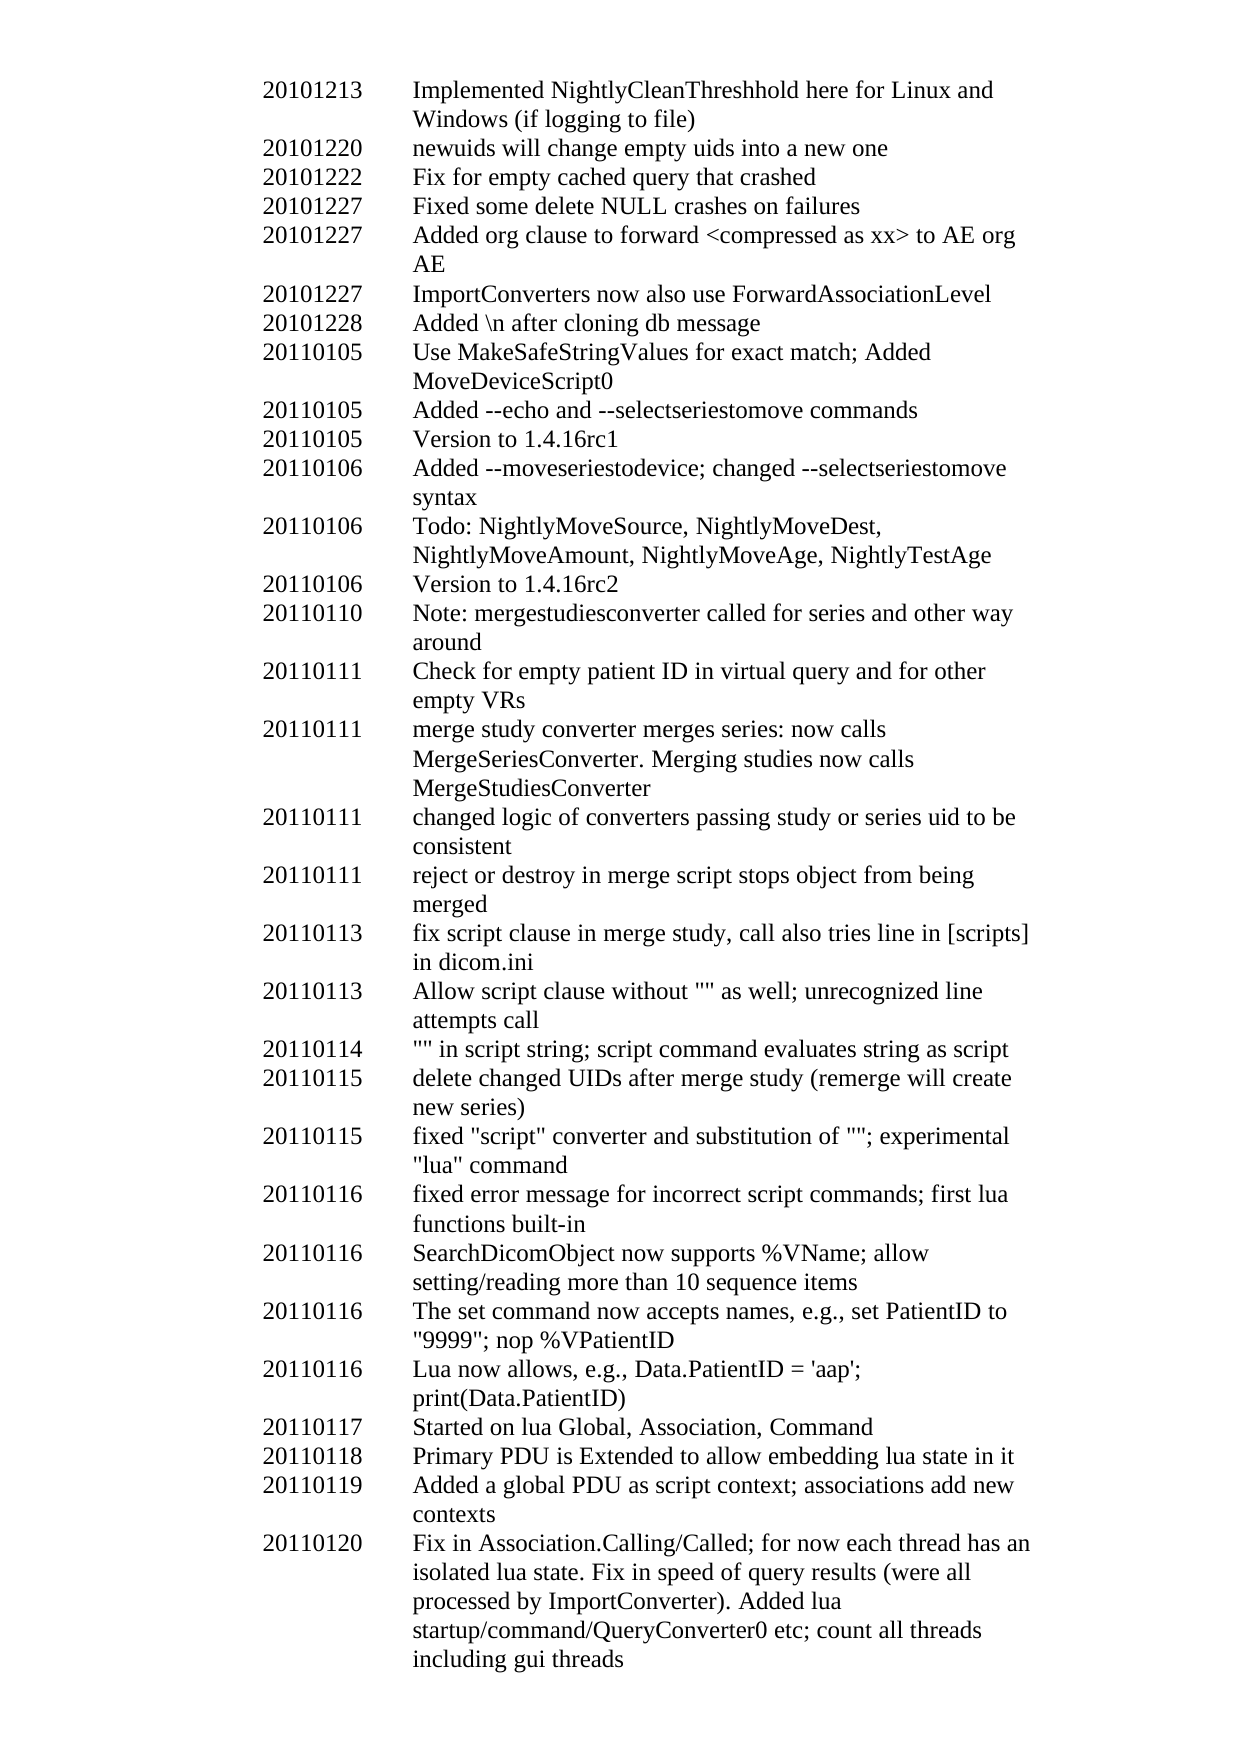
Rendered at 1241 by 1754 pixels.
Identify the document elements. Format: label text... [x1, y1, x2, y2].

text 20110105 Version to 1.4.16rc1 [262, 424, 1053, 453]
text 20110111 Check for empty patient ID in virtual query and for other empty VRs [262, 656, 1053, 714]
text 20110113 fix script clause in merge study, call also tries line in [scripts] in dicom.ini [262, 918, 1053, 976]
text 20110114 "" in script string; script command evaluates string as script [262, 1034, 1053, 1063]
text 20110111 changed logic of converters passing study or series uid to be consistent [262, 802, 1053, 860]
text 20110119 Added a global PDU as script context; associations add new contexts [262, 1470, 1053, 1528]
text 20101220 newuids will change empty uids into a new one [262, 133, 1053, 162]
text 20110118 Primary PDU is Extended to allow embedding lua state in it [262, 1441, 1053, 1470]
text 20101227 Added org clause to forward <compressed as xx> to AE org AE [262, 220, 1053, 278]
text 20101222 Fix for empty cached query that crashed [262, 162, 1053, 191]
text 20110113 Allow script clause without "" as well; unrecognized line attempts call [262, 976, 1053, 1034]
text 20101227 ImportConverters now also use ForwardAssociationLevel [262, 278, 1053, 307]
text 20110116 SearchDicomObject now supports %VName; allow setting/reading more than 10 sequence items [262, 1237, 1053, 1296]
text 20110106 Added --moveseriestodevice; changed --selectseriestomove syntax [262, 453, 1053, 511]
text 20110106 Version to 1.4.16rc2 [262, 569, 1053, 598]
text 20101213 Implemented NightlyCleanThreshhold here for Linux and Windows (if logging to file) [262, 75, 1053, 133]
text 20110105 Use MakeSafeStringValues for exact match; Added MoveDeviceScript0 [262, 337, 1053, 395]
text 20110116 Lua now allows, e.g., Data.PatientID = 'aap'; print(Data.PatientID) [262, 1354, 1053, 1412]
text 20110115 fixed "script" converter and substitution of ""; experimental "lua" command [262, 1121, 1053, 1179]
text 20110115 delete changed UIDs after merge study (remerge will create new series) [262, 1063, 1053, 1121]
text 20110117 Started on lua Global, Association, Command [262, 1412, 1053, 1441]
text 20101227 Fixed some delete NULL crashes on failures [262, 191, 1053, 220]
text 20101228 Added \n after cloning db message [262, 307, 1053, 337]
text 20110116 The set command now accepts names, e.g., set PatientID to "9999"; nop %VPatientID [262, 1296, 1053, 1354]
text 20110111 reject or destroy in merge script stops object from being merged [262, 860, 1053, 918]
text 20110120 Fix in Association.Calling/Called; for now each thread has an isolated lua state. Fix in speed of query results (were all processed by ImportConverter). Added lua startup/command/QueryConverter0 etc; count all threads including gui threads [262, 1528, 1053, 1673]
text 20110111 merge study converter merges series: now calls MergeSeriesConverter. Merging studies now calls MergeStudiesConverter [262, 714, 1053, 802]
text 20110106 Todo: NightlyMoveSource, NightlyMoveDest, NightlyMoveAmount, NightlyMoveAge, NightlyTestAge [262, 511, 1053, 569]
text 20110110 Note: mergestudiesconverter called for series and other way around [262, 598, 1053, 656]
text 20110116 fixed error message for incorrect script commands; first lua functions built-in [262, 1179, 1053, 1237]
text 20110105 Added --echo and --selectseriestomove commands [262, 395, 1053, 424]
